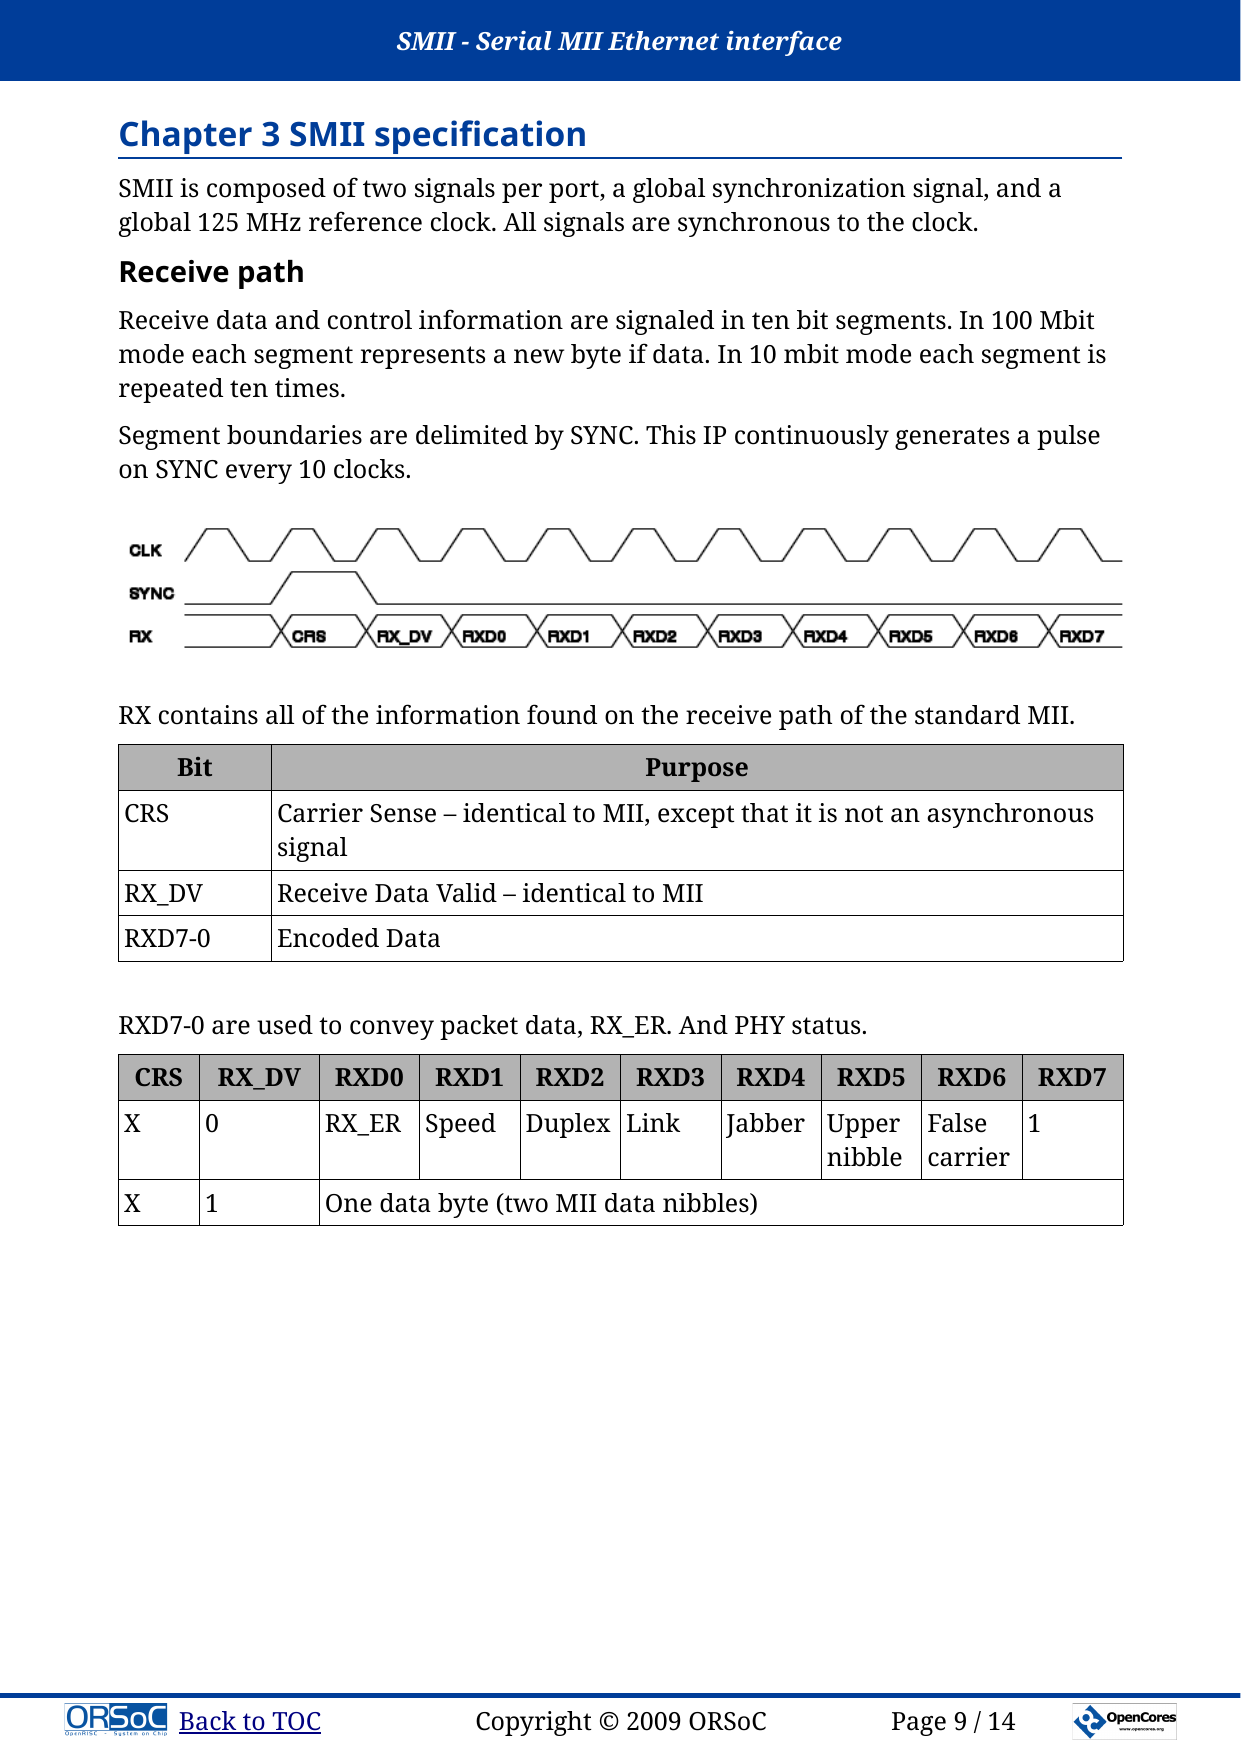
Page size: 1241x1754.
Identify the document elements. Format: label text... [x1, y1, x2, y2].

table_header RXD4 [722, 1055, 821, 1100]
table_cell Speed [420, 1101, 520, 1179]
table_cell Encoded Data [272, 916, 1123, 961]
table_header RXD3 [621, 1055, 721, 1100]
text RX contains all of the information found on the receive path of the standard MII. [118, 698, 1122, 732]
table_cell 1 [200, 1180, 319, 1225]
text Segment boundaries are delimited by SYNC. This IP continuously generates a pulse on SYNC every 10 clocks. [118, 418, 1122, 486]
table_header RXD6 [922, 1055, 1022, 1100]
table_cell Link [621, 1101, 721, 1179]
table_cell 0 [200, 1101, 319, 1179]
picture [64, 1703, 168, 1736]
table_cell Receive Data Valid – identical to MII [272, 871, 1123, 915]
picture [118, 523, 1123, 652]
table_cell RX_ER [320, 1101, 419, 1179]
table_cell Carrier Sense – identical to MII, except that it is not an asynchronous signal [272, 791, 1123, 869]
picture [1072, 1703, 1177, 1740]
table_cell Upper nibble [822, 1101, 921, 1179]
table_cell X [119, 1180, 199, 1225]
table_header RXD5 [822, 1055, 921, 1100]
table_header CRS [119, 1055, 199, 1100]
table_header RXD1 [420, 1055, 520, 1100]
table_cell Jabber [722, 1101, 821, 1179]
subtitle Chapter 3 SMII specification [118, 111, 1122, 157]
table_cell One data byte (two MII data nibbles) [320, 1180, 1123, 1225]
table_cell X [119, 1101, 199, 1179]
table_cell RXD7-0 [119, 916, 271, 961]
table_cell CRS [119, 791, 271, 869]
table_cell False carrier [922, 1101, 1022, 1179]
table_cell 1 [1023, 1101, 1123, 1179]
table_cell RX_DV [119, 871, 271, 915]
table_header RXD7 [1023, 1055, 1123, 1100]
table_header Purpose [272, 745, 1123, 790]
table_header RX_DV [200, 1055, 319, 1100]
subtitle Receive path [118, 251, 1122, 291]
text Receive data and control information are signaled in ten bit segments. In 100 Mbit mode each segment represents a new byte if data. In 10 mbit mode each segment is repeated ten times. [118, 303, 1122, 405]
text RXD7-0 are used to convey packet data, RX_ER. And PHY status. [118, 1007, 1122, 1042]
table_header RXD0 [320, 1055, 419, 1100]
table_header RXD2 [521, 1055, 620, 1100]
table_header Bit [119, 745, 271, 790]
text SMII is composed of two signals per port, a global synchronization signal, and a global 125 MHz reference clock. All signals are synchronous to the clock. [118, 171, 1122, 239]
table_cell Duplex [521, 1101, 620, 1179]
